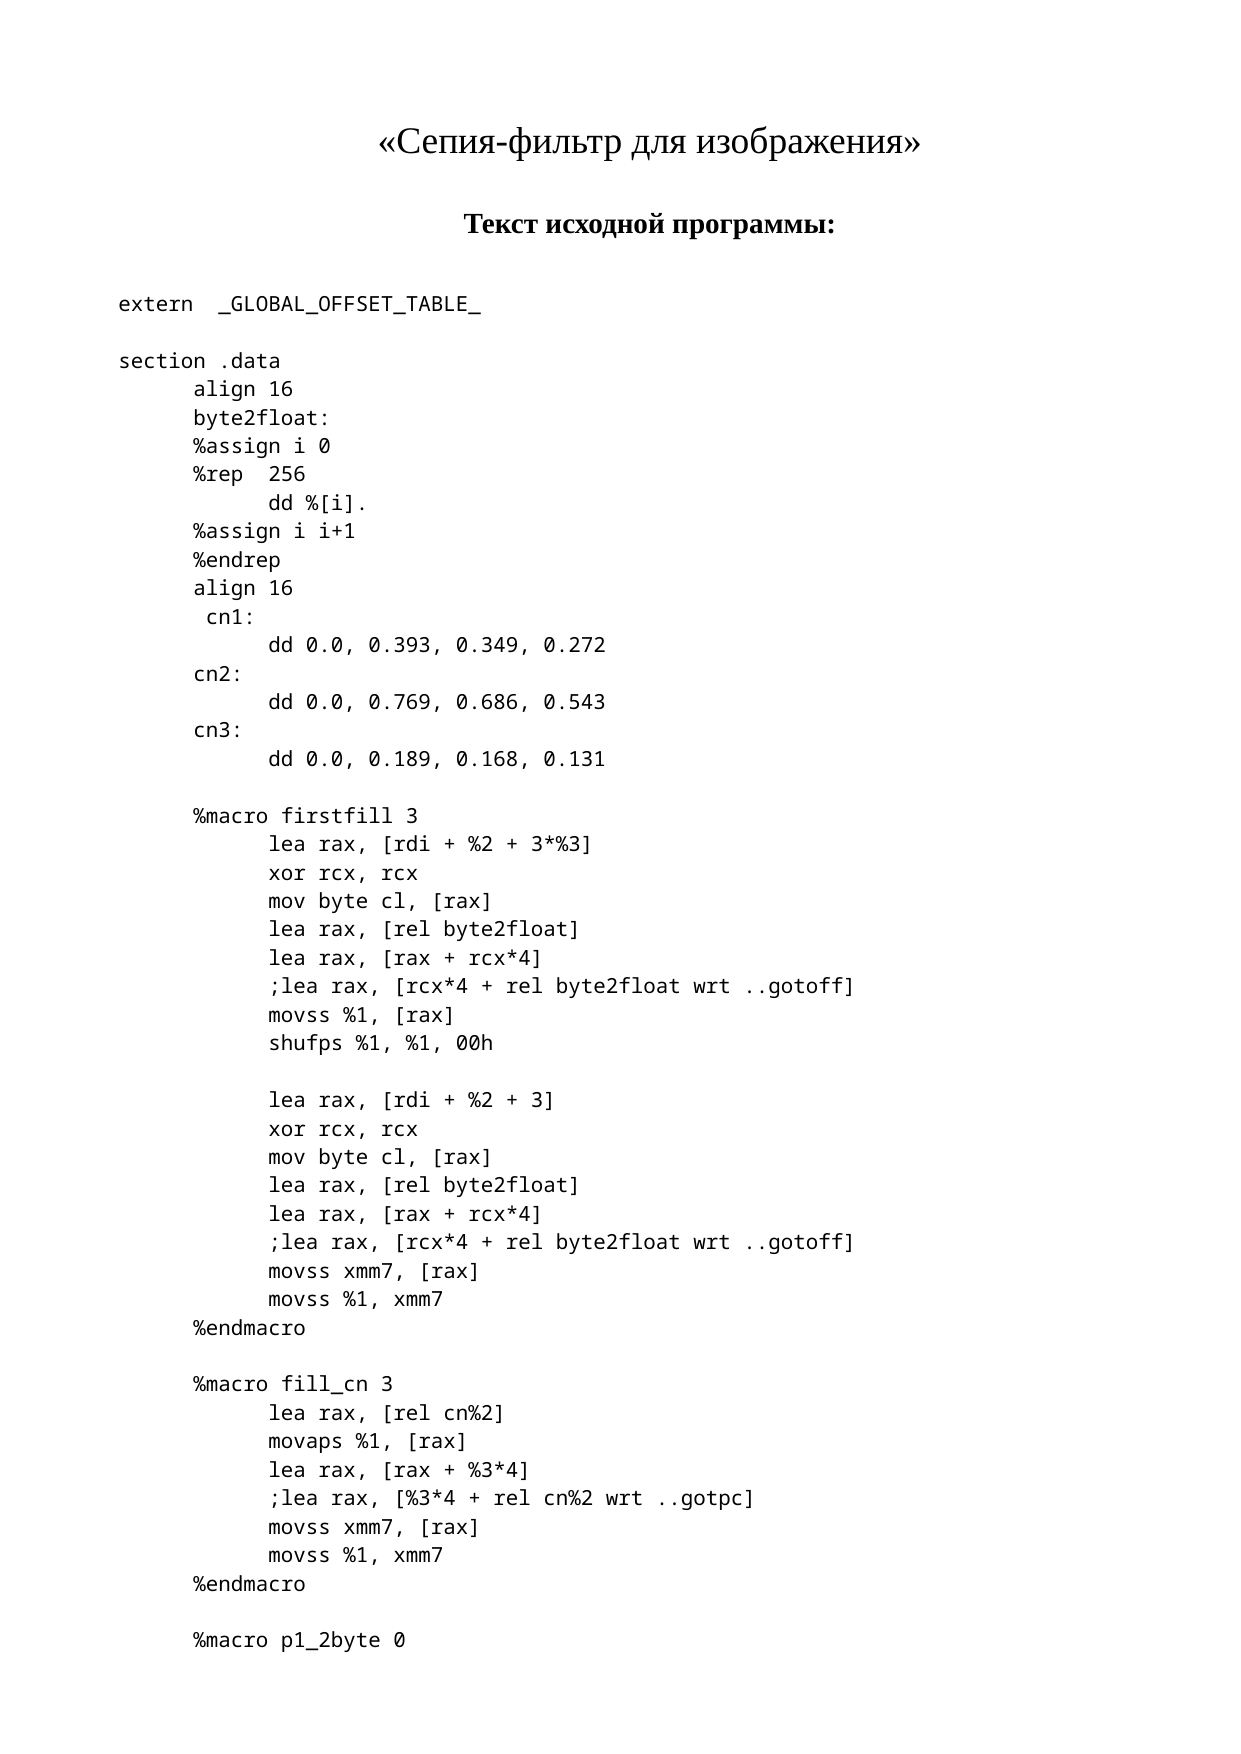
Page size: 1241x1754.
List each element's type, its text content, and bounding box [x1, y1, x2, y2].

text «Сепия-фильтр для изображения» [118, 118, 1181, 161]
text Текст исходной программы: [118, 206, 1181, 239]
text extern _GLOBAL_OFFSET_TABLE_ section .data align 16 byte2float: %assign i 0 %rep 256 dd %[i]. %assign i i+1 %endrep align 16 cn1: dd 0.0, 0.393, 0.349, 0.272 cn2: dd 0.0, 0.769, 0.686, 0.543 cn3: dd 0.0, 0.189, 0.168, 0.131 %macro firstfill 3 lea rax, [rdi + %2 + 3*%3] xor rcx, rcx mov byte cl, [rax] lea rax, [rel byte2float] lea rax, [rax + rcx*4] ;lea rax, [rcx*4 + rel byte2float wrt ..gotoff] movss %1, [rax] shufps %1, %1, 00h lea rax, [rdi + %2 + 3] xor rcx, rcx mov byte cl, [rax] lea rax, [rel byte2float] lea rax, [rax + rcx*4] ;lea rax, [rcx*4 + rel byte2float wrt ..gotoff] movss xmm7, [rax] movss %1, xmm7 %endmacro %macro fill_cn 3 lea rax, [rel cn%2] movaps %1, [rax] lea rax, [rax + %3*4] ;lea rax, [%3*4 + rel cn%2 wrt ..gotpc] movss xmm7, [rax] movss %1, xmm7 %endmacro %macro p1_2byte 0 [118, 289, 1181, 1654]
